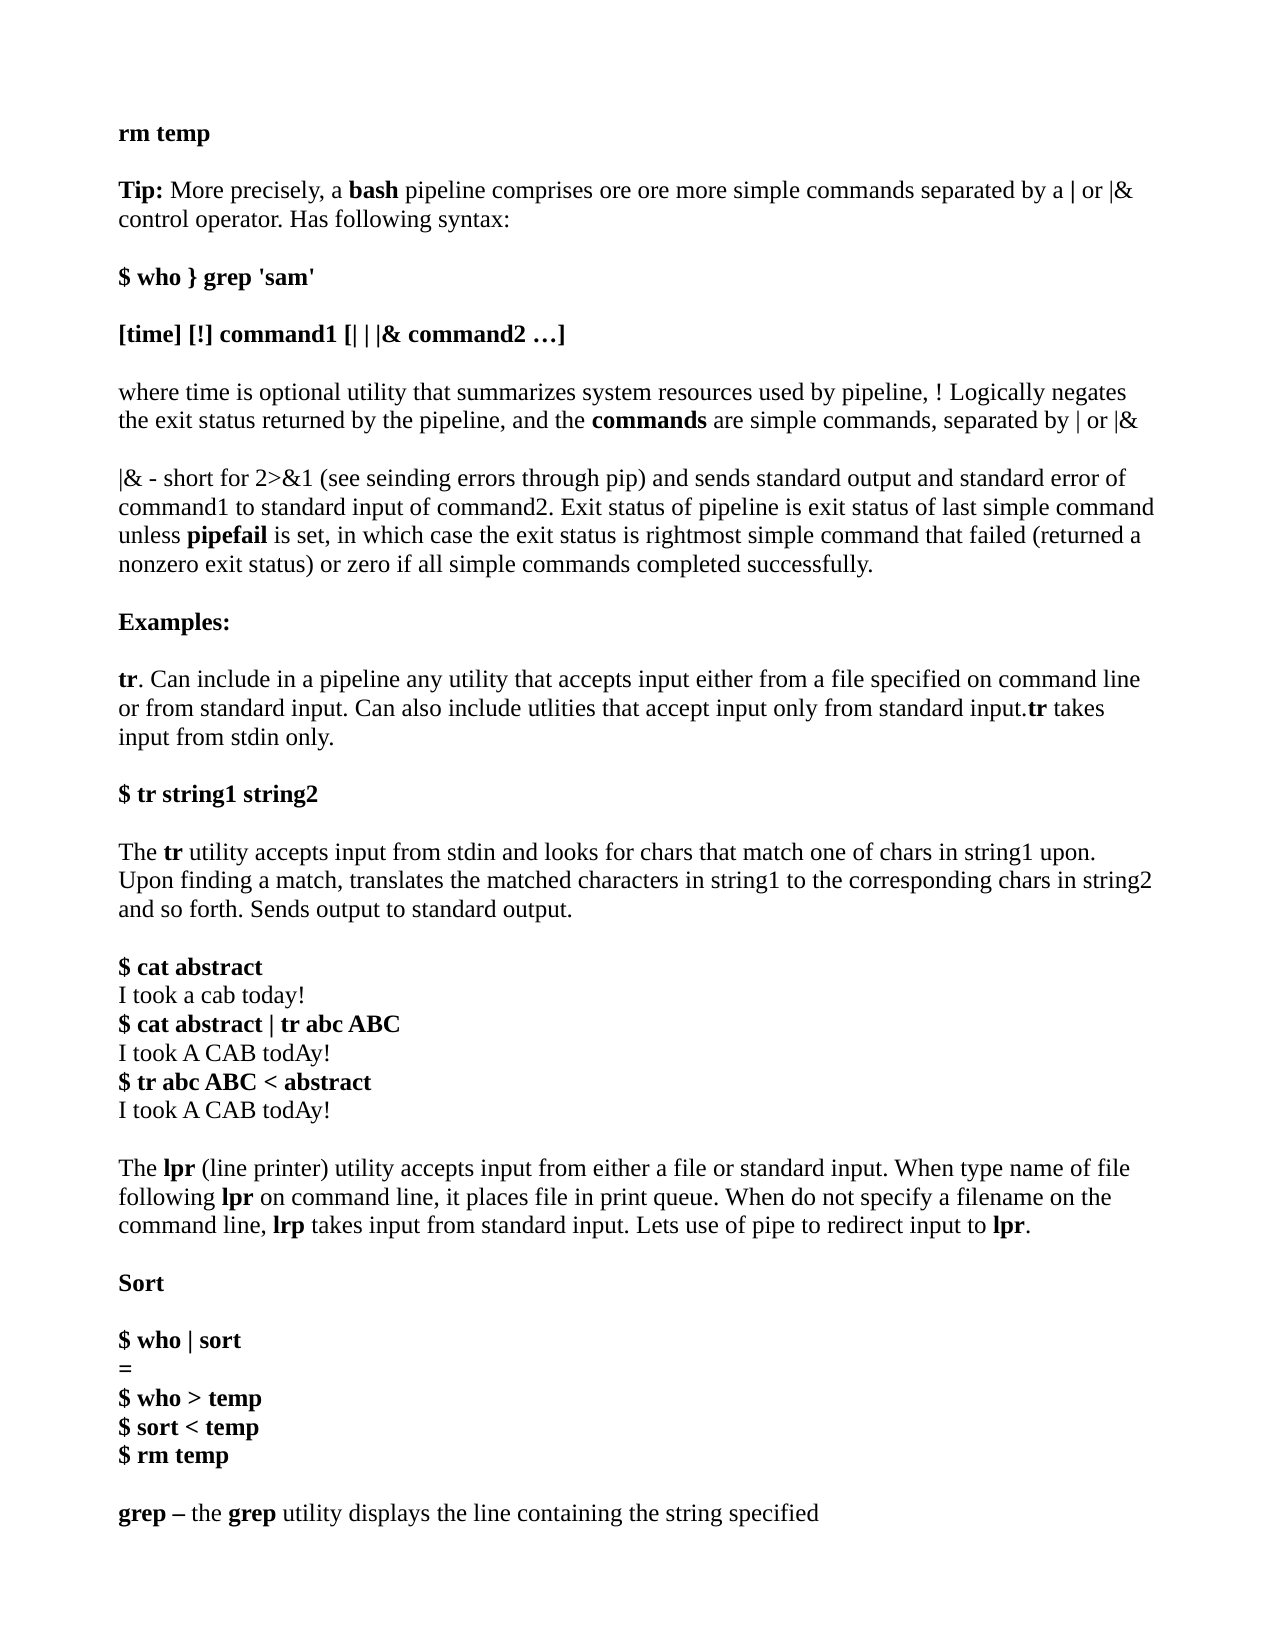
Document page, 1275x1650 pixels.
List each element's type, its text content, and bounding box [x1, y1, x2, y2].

text |& - short for 2>&1 (see seinding errors through pip) and sends standard output and standard error of command1 to standard input of command2. Exit status of pipeline is exit status of last simple command unless pipefail is set, in which case the exit status is rightmost simple command that failed (returned a nonzero exit status) or zero if all simple commands completed successfully. [118, 463, 1157, 578]
text Tip: More precisely, a bash pipeline comprises ore ore more simple commands separated by a | or |& control operator. Has following syntax: [118, 176, 1157, 233]
text $ who } grep 'sam' [118, 262, 1157, 291]
text [time] [!] command1 [| | |& command2 …] [118, 319, 1157, 348]
text $ sort < temp [118, 1412, 1157, 1441]
text The lpr (line printer) utility accepts input from either a file or standard input. When type name of file following lpr on command line, it places file in print queue. When do not specify a filename on the command line, lrp takes input from standard input. Lets use of pipe to redirect input to lpr. [118, 1153, 1157, 1239]
text $ who > temp [118, 1383, 1157, 1412]
text $ tr string1 string2 [118, 779, 1157, 808]
text tr. Can include in a pipeline any utility that accepts input either from a file specified on command line or from standard input. Can also include utlities that accept input only from standard input.tr takes input from stdin only. [118, 664, 1157, 751]
text $ tr abc ABC < abstract [118, 1067, 1157, 1096]
text where time is optional utility that summarizes system resources used by pipeline, ! Logically negates the exit status returned by the pipeline, and the commands are simple commands, separated by | or |& [118, 377, 1157, 434]
text $ cat abstract | tr abc ABC [118, 1009, 1157, 1038]
text $ cat abstract [118, 952, 1157, 981]
text $ who | sort [118, 1326, 1157, 1354]
text = [118, 1354, 1157, 1383]
text Sort [118, 1268, 1157, 1297]
text grep – the grep utility displays the line containing the string specified [118, 1498, 1157, 1527]
text Examples: [118, 607, 1157, 636]
text $ rm temp [118, 1441, 1157, 1469]
text I took A CAB todAy! [118, 1096, 1157, 1124]
text The tr utility accepts input from stdin and looks for chars that match one of chars in string1 upon. Upon finding a match, translates the matched characters in string1 to the corresponding chars in string2 and so forth. Sends output to standard output. [118, 837, 1157, 923]
text rm temp [118, 118, 1157, 147]
text I took A CAB todAy! [118, 1038, 1157, 1067]
text I took a cab today! [118, 981, 1157, 1009]
